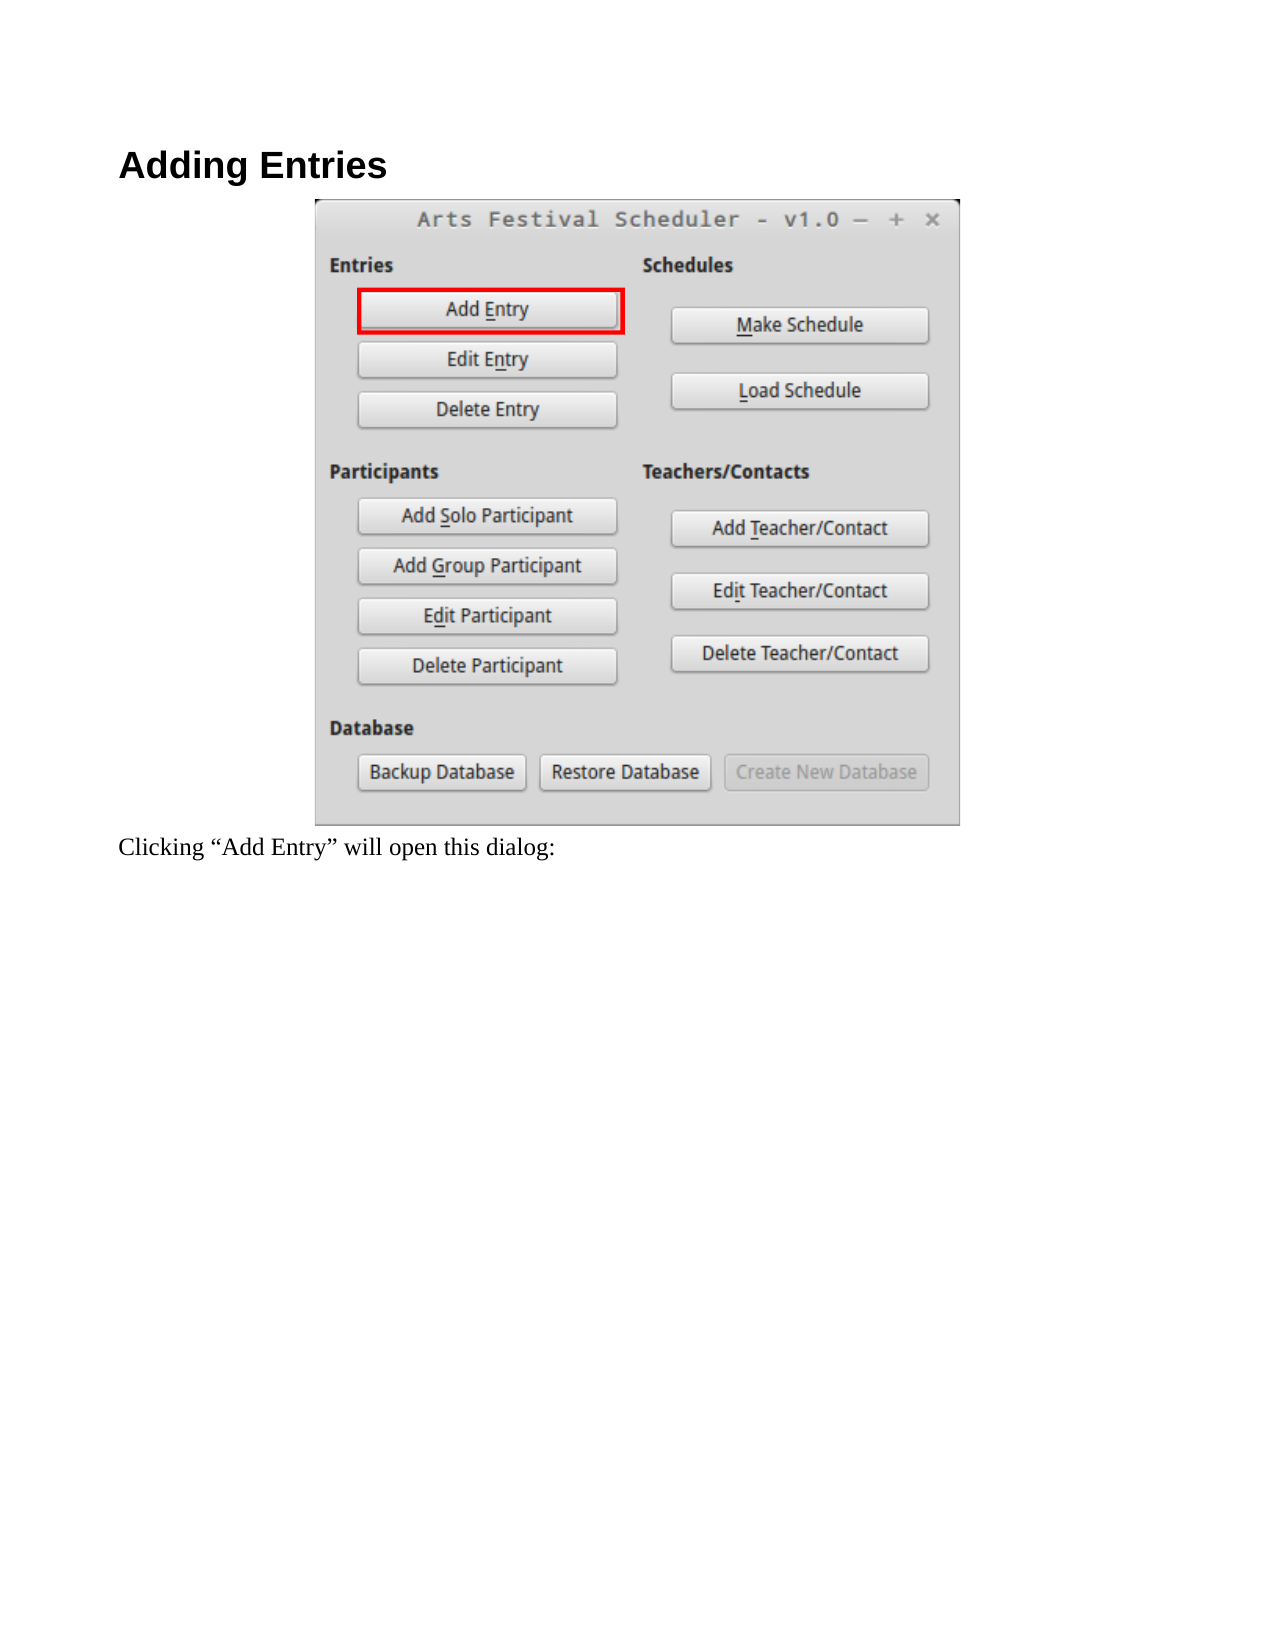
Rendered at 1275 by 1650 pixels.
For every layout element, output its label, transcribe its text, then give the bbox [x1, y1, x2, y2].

picture [314, 199, 961, 826]
subtitle Adding Entries [118, 143, 1157, 187]
text Clicking “Add Entry” will open this dialog: [118, 692, 1157, 860]
